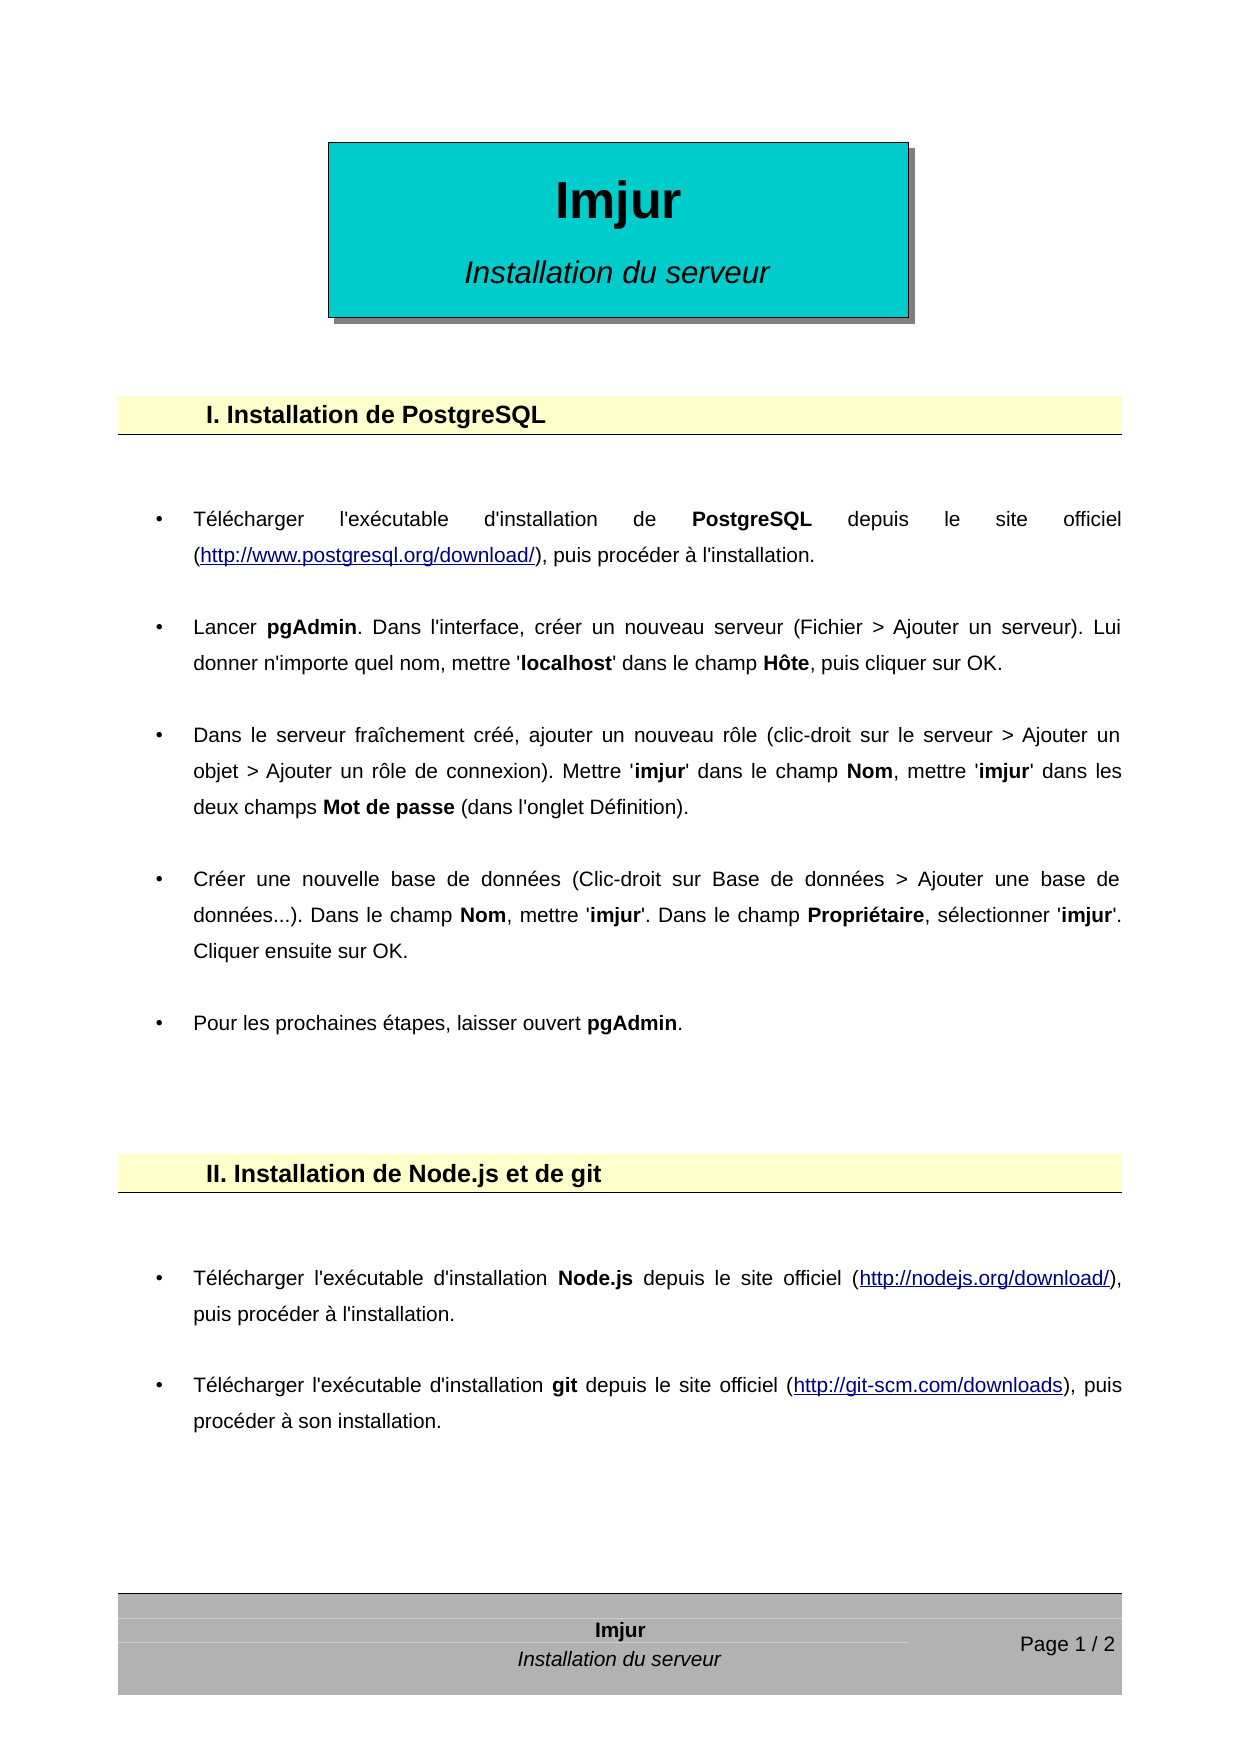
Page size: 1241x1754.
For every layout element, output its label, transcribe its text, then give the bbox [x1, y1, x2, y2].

text Imjur [329, 166, 908, 226]
text Installation du serveur [329, 250, 908, 286]
list Télécharger l'exécutable d'installation git depuis le site officiel (http://git-scm.com/downloads), puis procéder à son installation. [156, 1373, 1122, 1433]
list Dans le serveur fraîchement créé, ajouter un nouveau rôle (clic-droit sur le serveur > Ajouter un objet > Ajouter un rôle de connexion). Mettre 'imjur' dans le champ Nom, mettre 'imjur' dans les deux champs Mot de passe (dans l'onglet Définition). [156, 723, 1122, 818]
list Pour les prochaines étapes, laisser ouvert pgAdmin. [156, 1010, 1122, 1034]
text I. Installation de PostgreSQL [118, 400, 1122, 429]
text II. Installation de Node.js et de git [118, 1159, 1122, 1188]
list Créer une nouvelle base de données (Clic-droit sur Base de données > Ajouter une base de données...). Dans le champ Nom, mettre 'imjur'. Dans le champ Propriétaire, sélectionner 'imjur'. Cliquer ensuite sur OK. [156, 866, 1122, 962]
list Télécharger l'exécutable d'installation Node.js depuis le site officiel (http://nodejs.org/download/), puis procéder à l'installation. [156, 1265, 1122, 1325]
list Lancer pgAdmin. Dans l'interface, créer un nouveau serveur (Fichier > Ajouter un serveur). Lui donner n'importe quel nom, mettre 'localhost' dans le champ Hôte, puis cliquer sur OK. [156, 615, 1122, 675]
list Télécharger l'exécutable d'installation de PostgreSQL depuis le site officiel (http://www.postgresql.org/download/), puis procéder à l'installation. [156, 507, 1122, 567]
